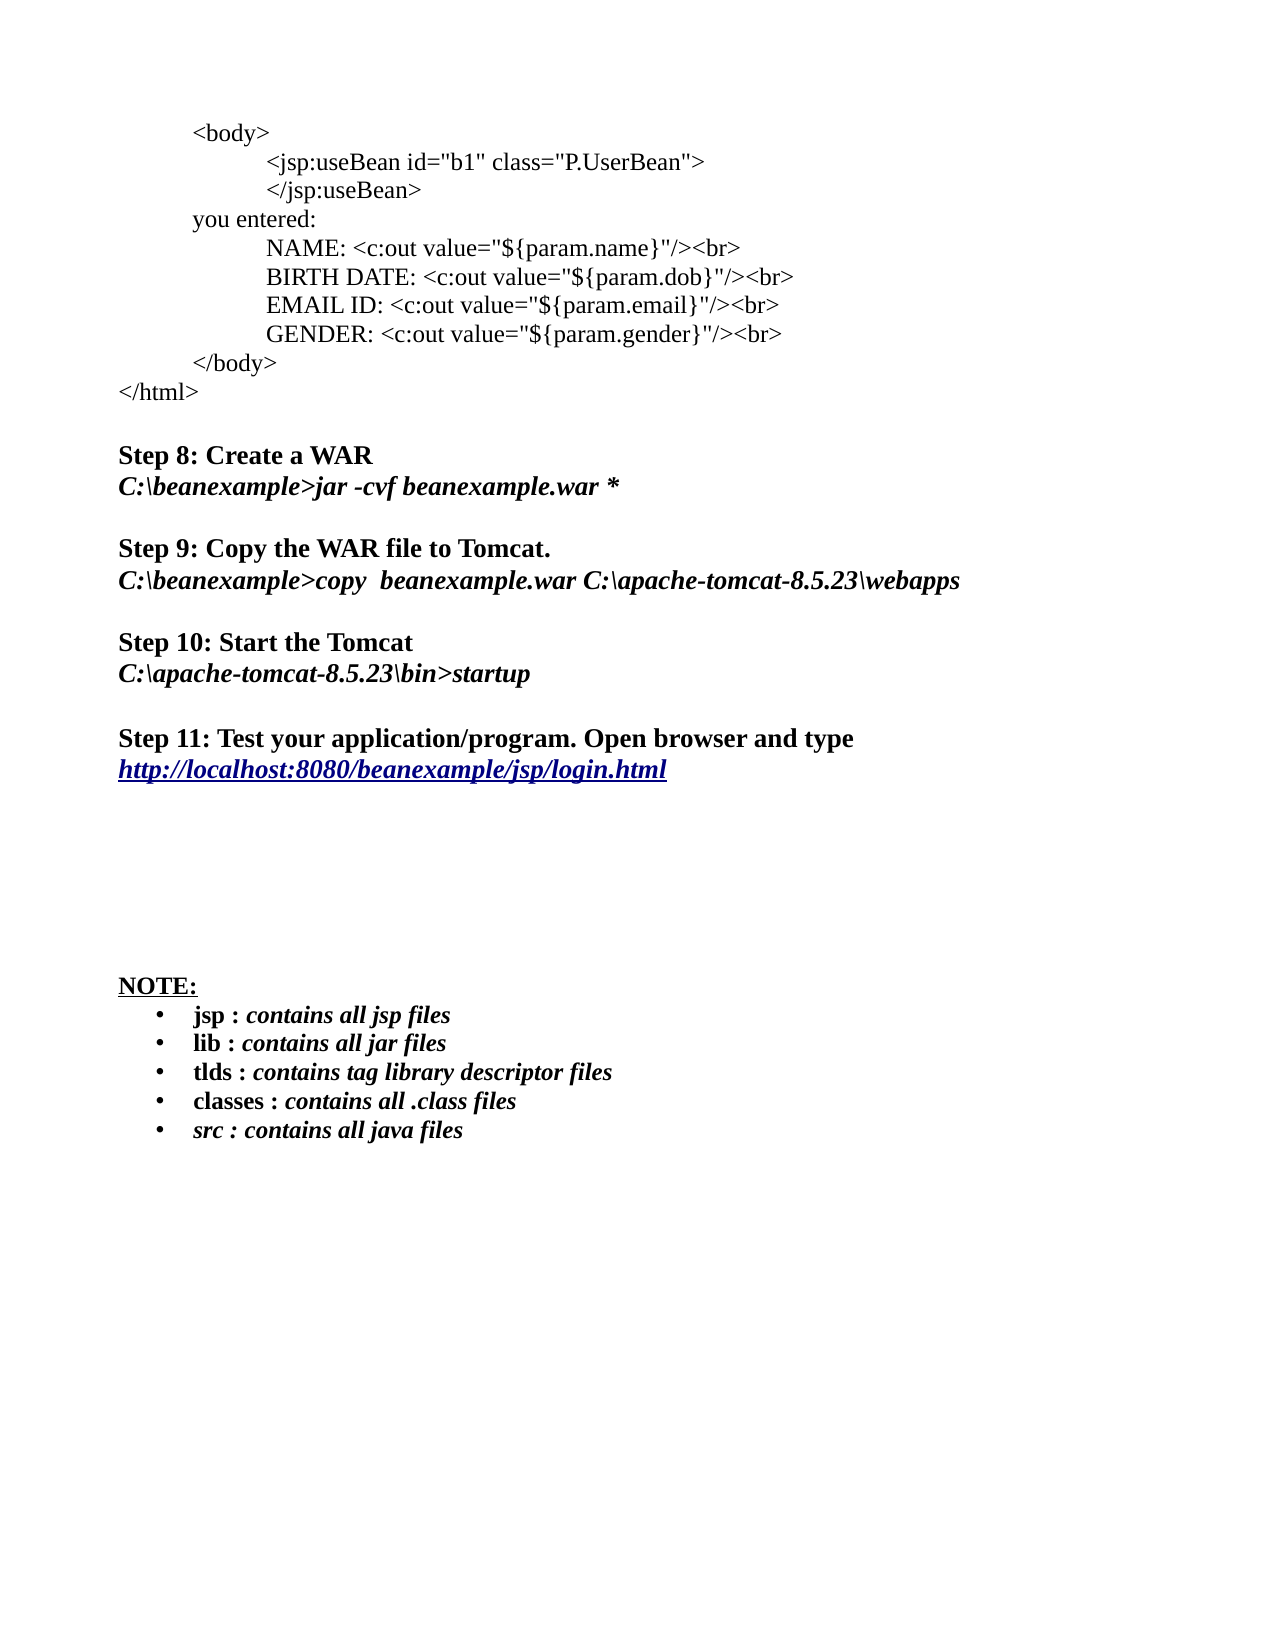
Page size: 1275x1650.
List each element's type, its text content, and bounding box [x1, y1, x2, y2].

text GENDER: <c:out value="${param.gender}"/><br> [118, 319, 1157, 348]
text BIRTH DATE: <c:out value="${param.dob}"/><br> [118, 262, 1157, 291]
text </jsp:useBean> [118, 176, 1157, 204]
text <body> [118, 118, 1157, 147]
text you entered: [118, 204, 1157, 233]
list tlds : contains tag library descriptor files [156, 1057, 1157, 1086]
list lib : contains all jar files [156, 1028, 1157, 1057]
text NAME: <c:out value="${param.name}"/><br> [118, 233, 1157, 262]
text Step 11: Test your application/program. Open browser and type [118, 722, 1157, 753]
list classes : contains all .class files [156, 1086, 1157, 1115]
text Step 8: Create a WAR [118, 439, 1157, 470]
text <jsp:useBean id="b1" class="P.UserBean"> [118, 147, 1157, 176]
text NOTE: [118, 971, 1157, 1000]
text C:\beanexample>jar -cvf beanexample.war * [118, 470, 1157, 501]
list jsp : contains all jsp files [156, 1000, 1157, 1028]
list src : contains all java files [156, 1115, 1157, 1143]
text </html> [118, 377, 1157, 406]
text </body> [118, 348, 1157, 377]
text EMAIL ID: <c:out value="${param.email}"/><br> [118, 291, 1157, 319]
text C:\apache-tomcat-8.5.23\bin>startup [118, 657, 1157, 688]
text http://localhost:8080/beanexample/jsp/login.html [118, 753, 1157, 784]
text Step 9: Copy the WAR file to Tomcat. [118, 533, 1157, 564]
text Step 10: Start the Tomcat [118, 626, 1157, 657]
text C:\beanexample>copy beanexample.war C:\apache-tomcat-8.5.23\webapps [118, 564, 1157, 595]
